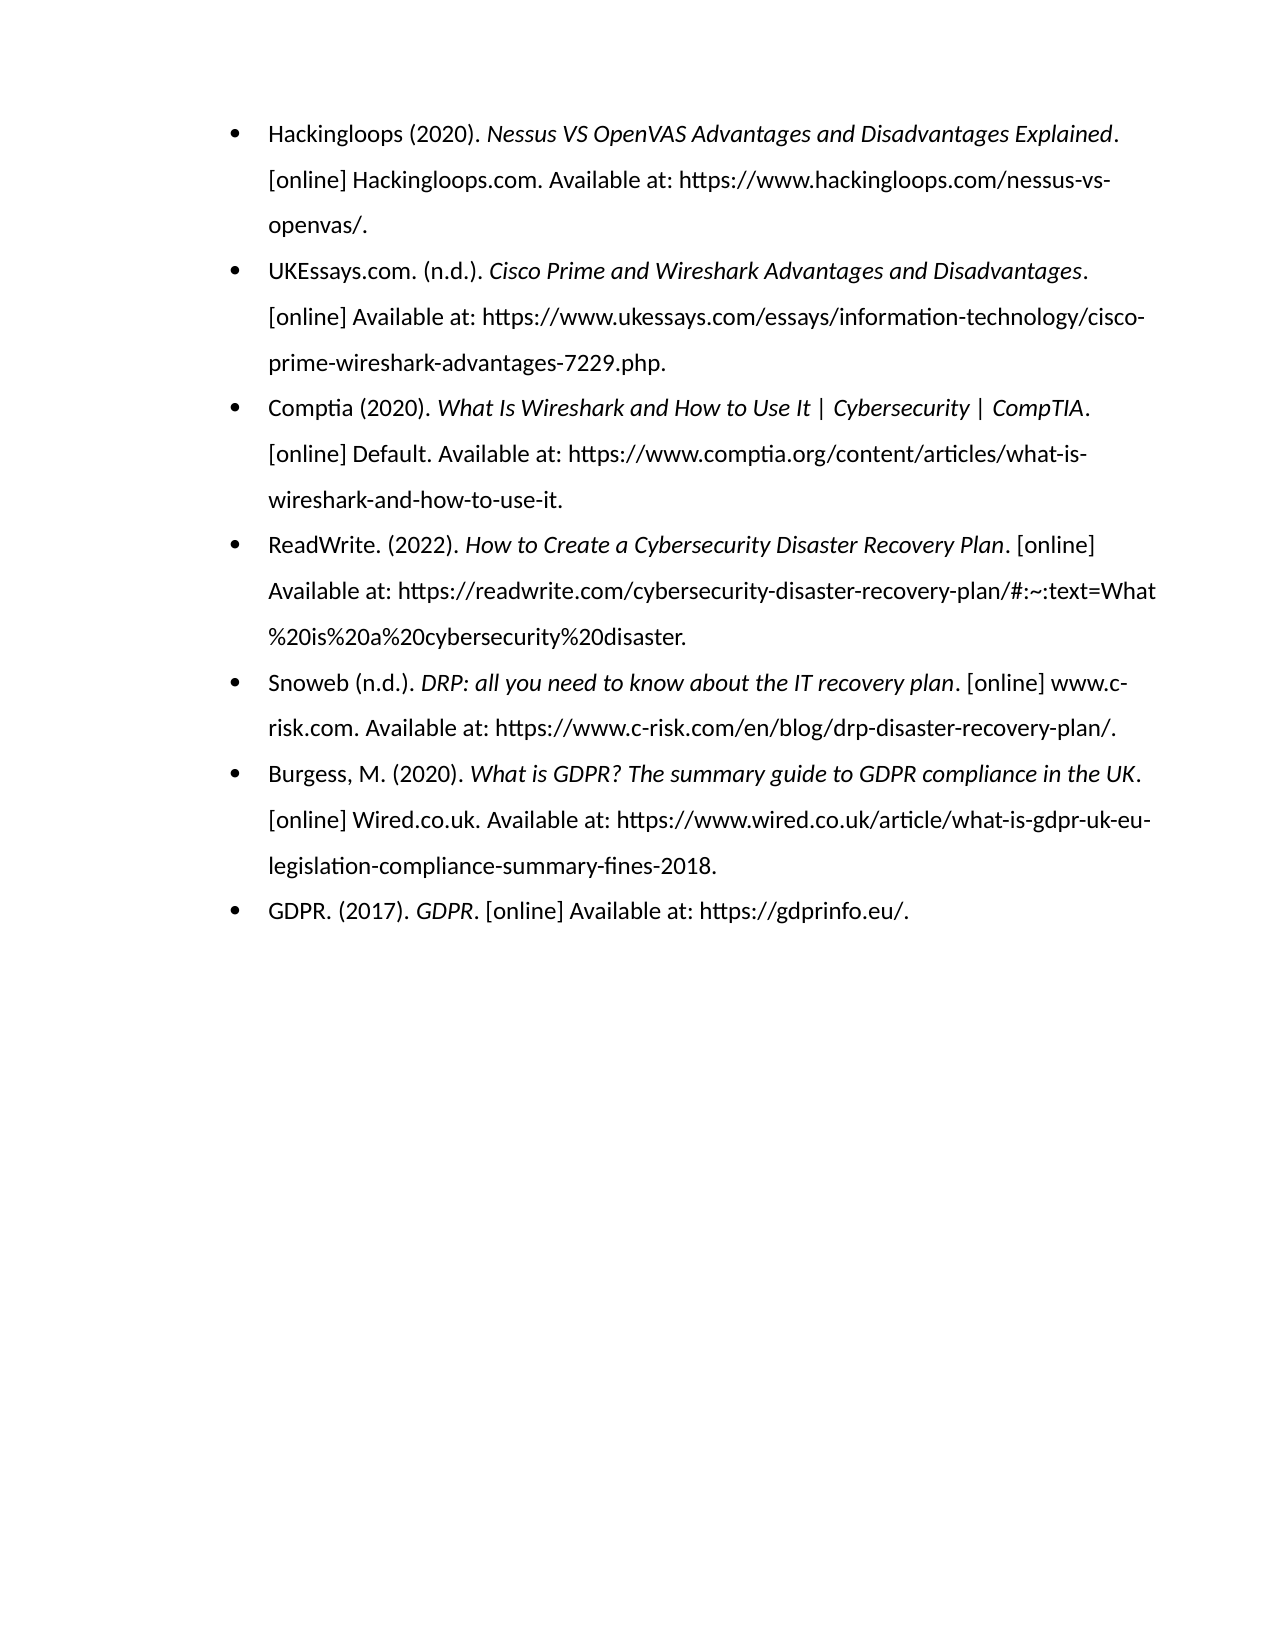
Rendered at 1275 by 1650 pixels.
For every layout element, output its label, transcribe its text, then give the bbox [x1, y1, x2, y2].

list Burgess, M. (2020). What is GDPR? The summary guide to GDPR compliance in the UK. [online] Wired.co.uk. Available at: https://www.wired.co.uk/article/what-is-gdpr-uk-eu-legislation-compliance-summary-fines-2018. [231, 758, 1157, 880]
list Hackingloops (2020). Nessus VS OpenVAS Advantages and Disadvantages Explained. [online] Hackingloops.com. Available at: https://www.hackingloops.com/nessus-vs-openvas/. [231, 118, 1157, 240]
list Snoweb (n.d.). DRP: all you need to know about the IT recovery plan. [online] www.c-risk.com. Available at: https://www.c-risk.com/en/blog/drp-disaster-recovery-plan/. [231, 667, 1157, 743]
list UKEssays.com. (n.d.). Cisco Prime and Wireshark Advantages and Disadvantages. [online] Available at: https://www.ukessays.com/essays/information-technology/cisco-prime-wireshark-advantages-7229.php. [231, 255, 1157, 377]
list Comptia (2020). What Is Wireshark and How to Use It | Cybersecurity | CompTIA. [online] Default. Available at: https://www.comptia.org/content/articles/what-is-wireshark-and-how-to-use-it. [231, 392, 1157, 514]
list GDPR. (2017). GDPR. [online] Available at: https://gdprinfo.eu/. [231, 896, 1157, 926]
list ReadWrite. (2022). How to Create a Cybersecurity Disaster Recovery Plan. [online] Available at: https://readwrite.com/cybersecurity-disaster-recovery-plan/#:~:text=What%20is%20a%20cybersecurity%20disaster. [231, 530, 1157, 652]
